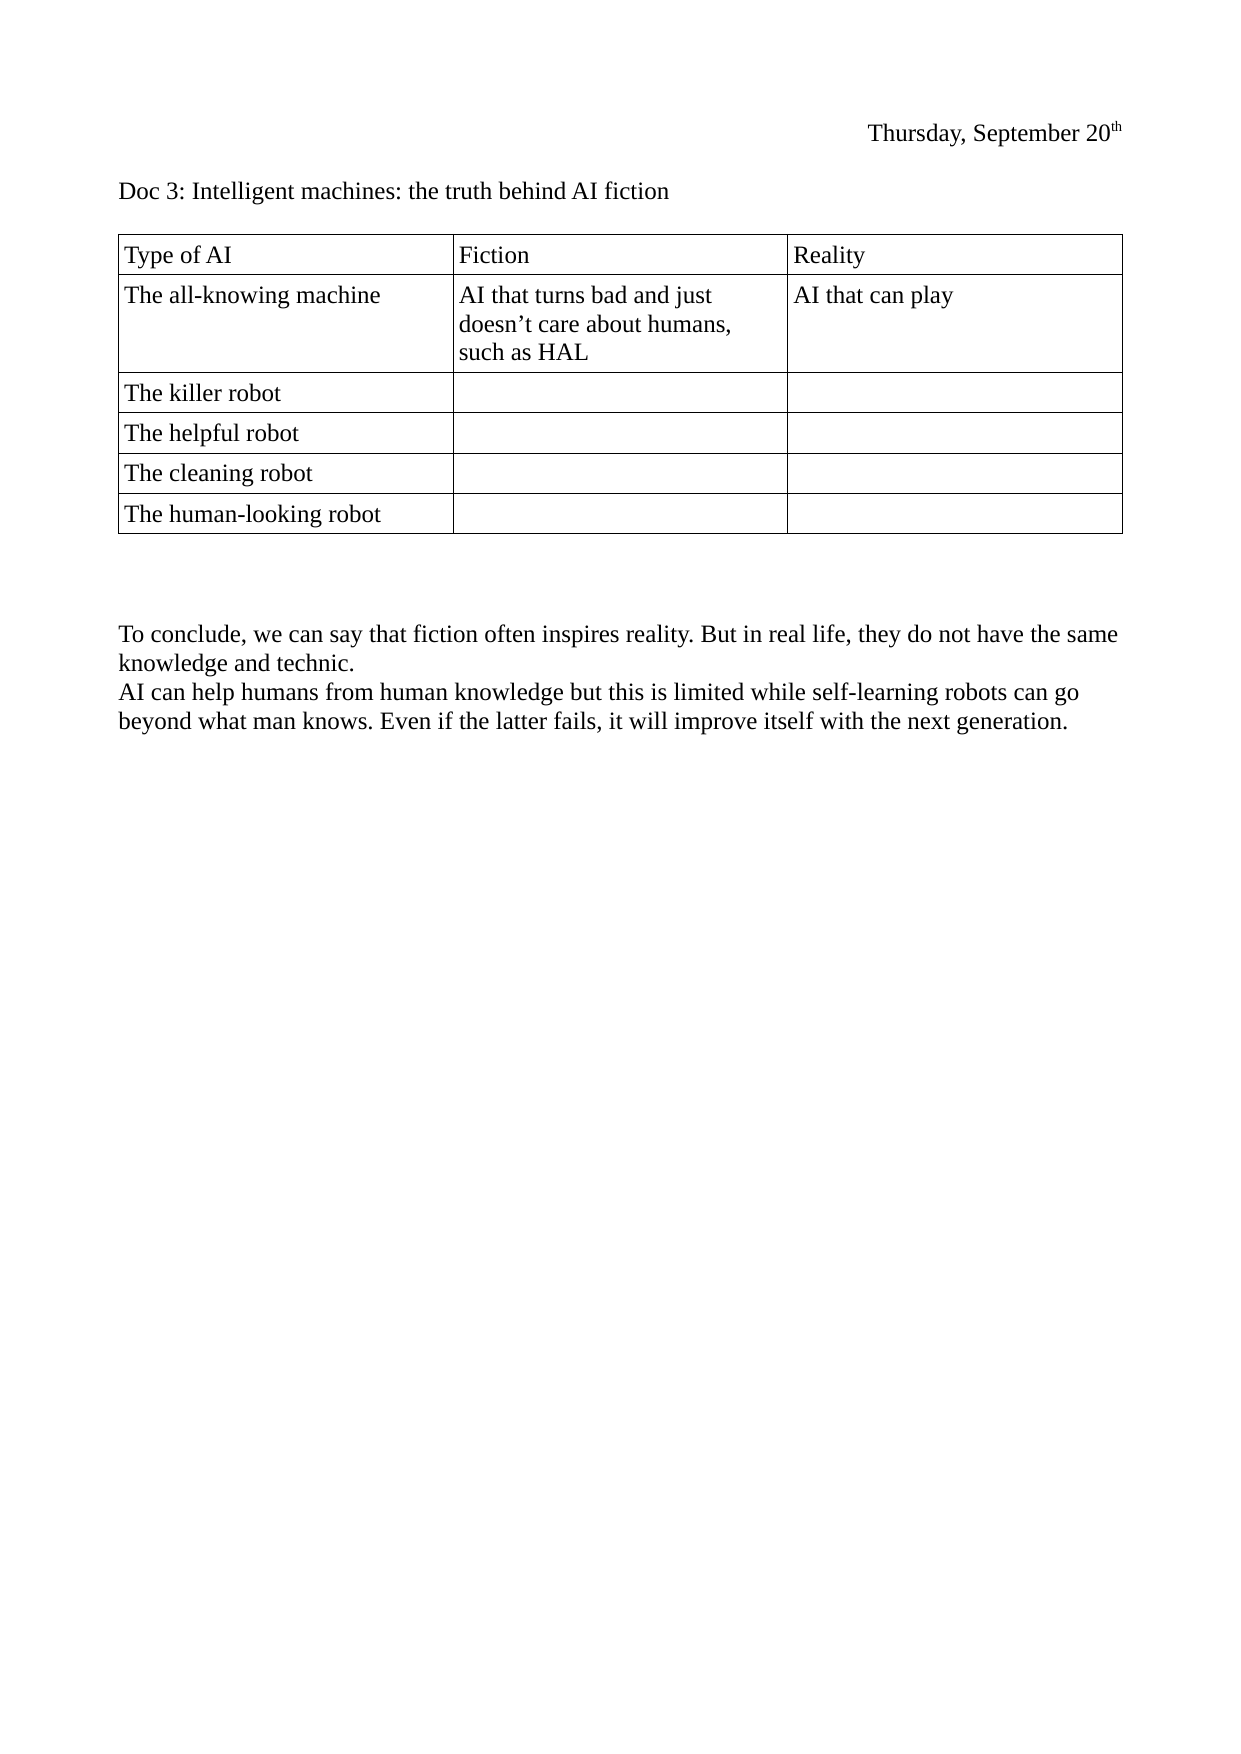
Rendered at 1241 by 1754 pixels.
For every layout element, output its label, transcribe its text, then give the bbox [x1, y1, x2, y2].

table_cell [788, 494, 1122, 533]
table_cell [454, 454, 787, 493]
table_cell [788, 373, 1122, 412]
table_header Fiction [454, 235, 787, 274]
table_cell [788, 413, 1122, 453]
table_cell [454, 373, 787, 412]
table_cell [454, 413, 787, 453]
text Doc 3: Intelligent machines: the truth behind AI fiction [118, 176, 1122, 205]
table_cell The human-looking robot [119, 494, 453, 533]
table_header Type of AI [119, 235, 453, 274]
table_cell [788, 454, 1122, 493]
table_cell The helpful robot [119, 413, 453, 453]
text AI can help humans from human knowledge but this is limited while self-learning robots can go beyond what man knows. Even if the latter fails, it will improve itself with the next generation. [118, 677, 1122, 734]
table_cell AI that can play [788, 275, 1122, 372]
text To conclude, we can say that fiction often inspires reality. But in real life, they do not have the same knowledge and technic. [118, 619, 1122, 677]
table_cell AI that turns bad and just doesn’t care about humans, such as HAL [454, 275, 787, 372]
table_cell The killer robot [119, 373, 453, 412]
table_header Reality [788, 235, 1122, 274]
table_cell The cleaning robot [119, 454, 453, 493]
table_cell The all-knowing machine [119, 275, 453, 372]
table_cell [454, 494, 787, 533]
